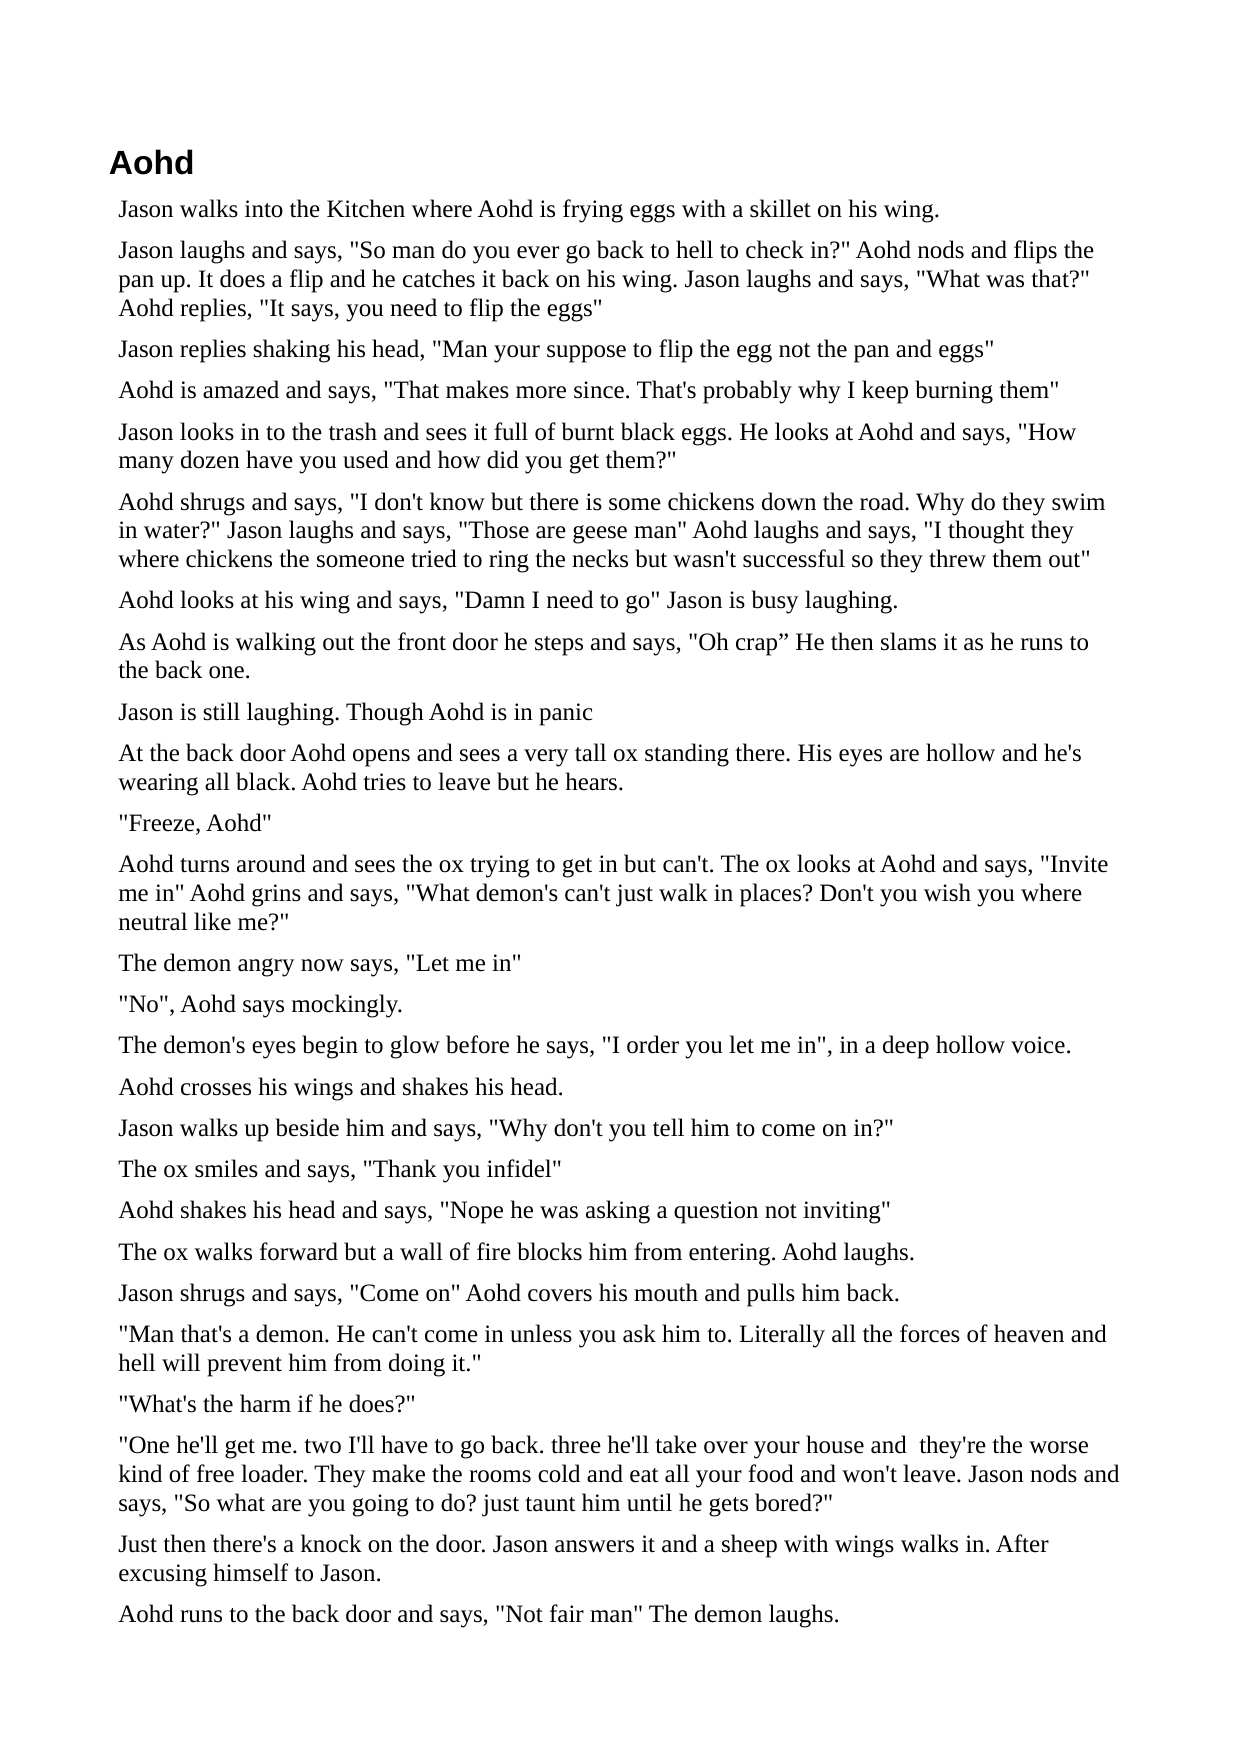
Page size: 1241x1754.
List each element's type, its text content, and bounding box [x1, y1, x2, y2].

text "What's the harm if he does?" [118, 1389, 1122, 1418]
text At the back door Aohd opens and sees a very tall ox standing there. His eyes are hollow and he's wearing all black. Aohd tries to leave but he hears. [118, 738, 1122, 796]
text "One he'll get me. two I'll have to go back. three he'll take over your house and they're the worse kind of free loader. They make the rooms cold and eat all your food and won't leave. Jason nods and says, "So what are you going to do? just taunt him until he gets bored?" [118, 1431, 1122, 1517]
text Jason walks up beside him and says, "Why don't you tell him to come on in?" [118, 1113, 1122, 1142]
text "No", Aohd says mockingly. [118, 989, 1122, 1018]
text Aohd crosses his wings and shakes his head. [118, 1072, 1122, 1101]
text Aohd looks at his wing and says, "Damn I need to go" Jason is busy laughing. [118, 586, 1122, 614]
text The demon's eyes begin to glow before he says, "I order you let me in", in a deep hollow voice. [118, 1031, 1122, 1059]
text The ox smiles and says, "Thank you infidel" [118, 1154, 1122, 1183]
text "Man that's a demon. He can't come in unless you ask him to. Literally all the forces of heaven and hell will prevent him from doing it." [118, 1319, 1122, 1377]
text The demon angry now says, "Let me in" [118, 948, 1122, 977]
text Jason is still laughing. Though Aohd is in panic [118, 697, 1122, 726]
subtitle Aohd [109, 143, 1122, 182]
text "Freeze, Aohd" [118, 808, 1122, 837]
text Jason laughs and says, "So man do you ever go back to hell to check in?" Aohd nods and flips the pan up. It does a flip and he catches it back on his wing. Jason laughs and says, "What was that?" Aohd replies, "It says, you need to flip the eggs" [118, 236, 1122, 322]
text The ox walks forward but a wall of fire blocks him from entering. Aohd laughs. [118, 1237, 1122, 1266]
text Aohd turns around and sees the ox trying to get in but can't. The ox looks at Aohd and says, "Invite me in" Aohd grins and says, "What demon's can't just walk in places? Don't you wish you where neutral like me?" [118, 849, 1122, 936]
text As Aohd is walking out the front door he steps and says, "Oh crap” He then slams it as he runs to the back one. [118, 627, 1122, 684]
text Jason shrugs and says, "Come on" Aohd covers his mouth and pulls him back. [118, 1278, 1122, 1307]
text Jason looks in to the trash and sees it full of burnt black eggs. He looks at Aohd and says, "How many dozen have you used and how did you get them?" [118, 417, 1122, 474]
text Jason walks into the Kitchen where Aohd is frying eggs with a skillet on his wing. [118, 194, 1122, 223]
text Aohd runs to the back door and says, "Not fair man" The demon laughs. [118, 1599, 1122, 1628]
text Aohd is amazed and says, "That makes more since. That's probably why I keep burning them" [118, 376, 1122, 404]
text Aohd shrugs and says, "I don't know but there is some chickens down the road. Why do they swim in water?" Jason laughs and says, "Those are geese man" Aohd laughs and says, "I thought they where chickens the someone tried to ring the necks but wasn't successful so they threw them out" [118, 487, 1122, 573]
text Aohd shakes his head and says, "Nope he was asking a question not inviting" [118, 1196, 1122, 1224]
text Just then there's a knock on the door. Jason answers it and a sheep with wings walks in. After excusing himself to Jason. [118, 1529, 1122, 1587]
text Jason replies shaking his head, "Man your suppose to flip the egg not the pan and eggs" [118, 334, 1122, 363]
